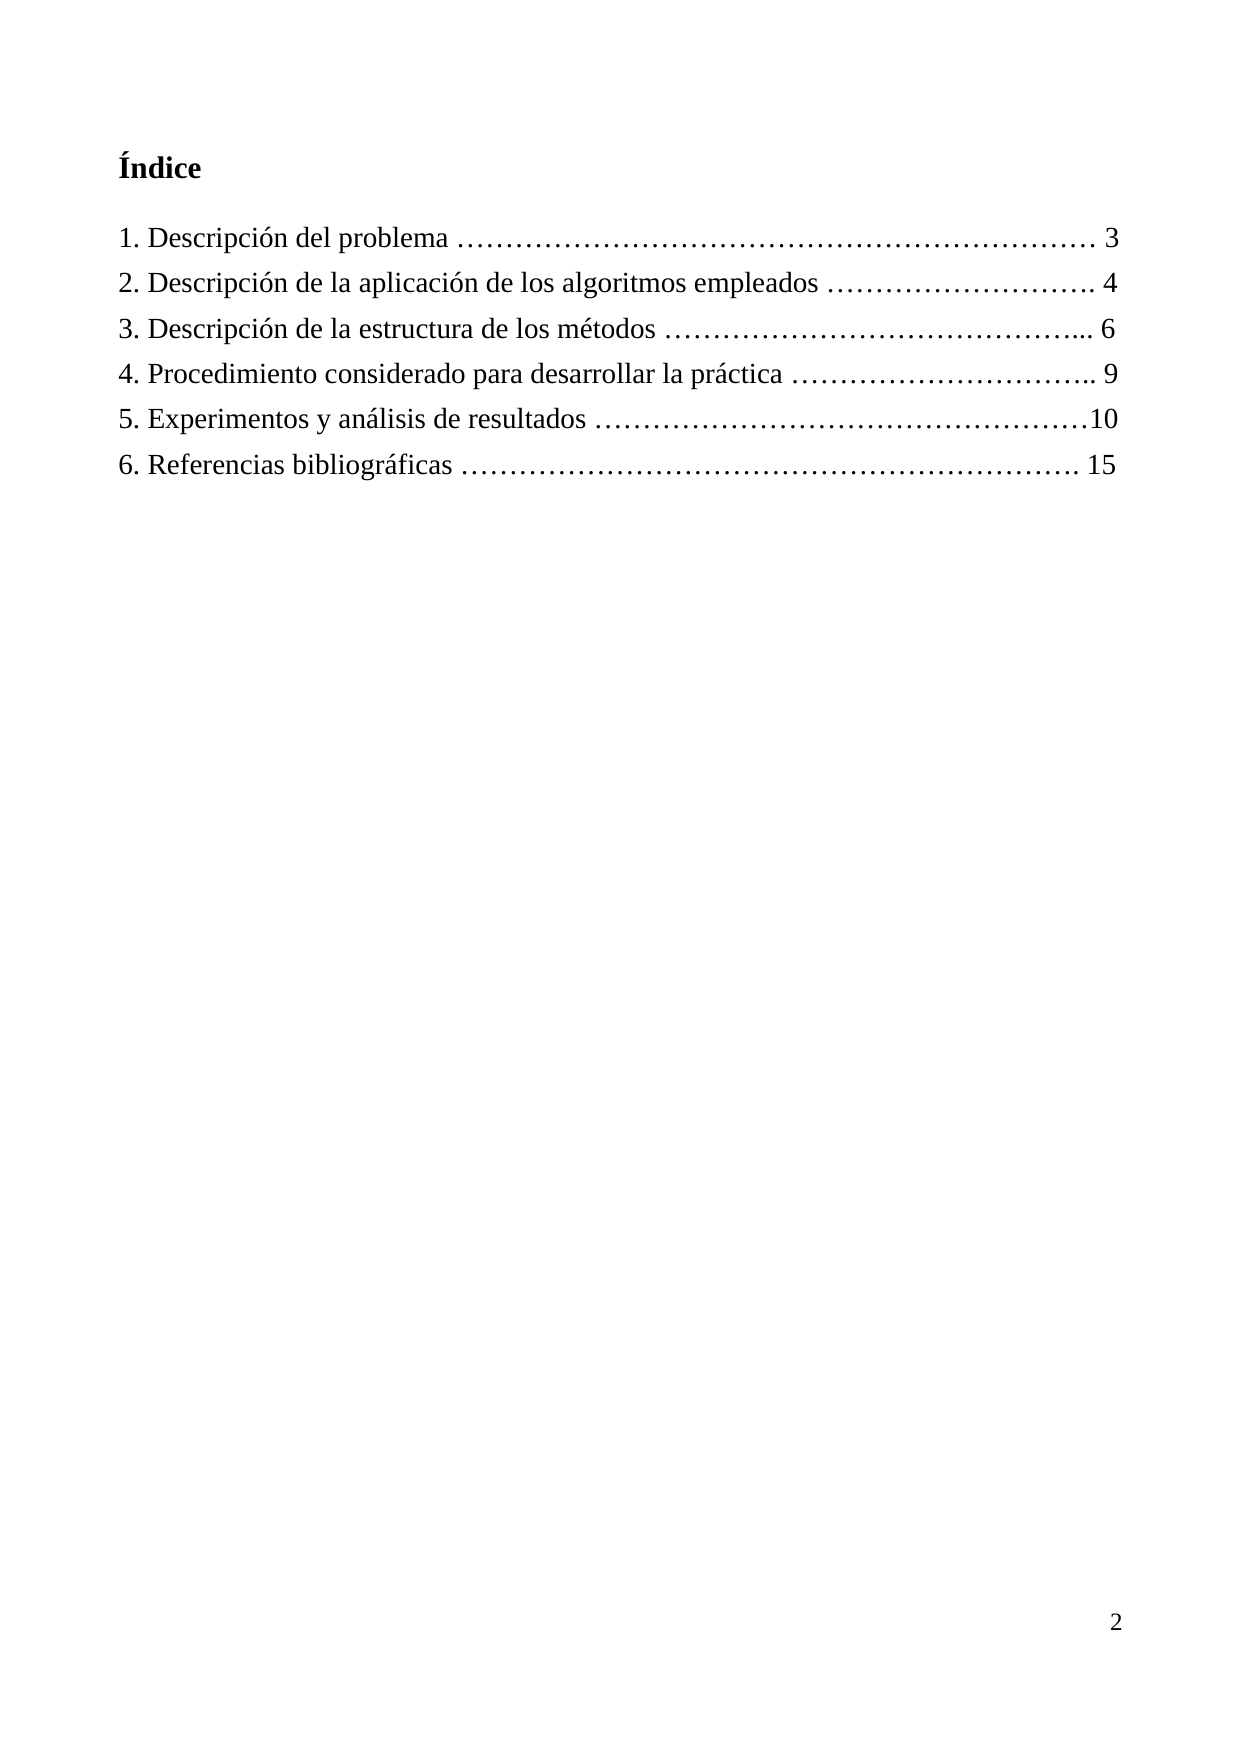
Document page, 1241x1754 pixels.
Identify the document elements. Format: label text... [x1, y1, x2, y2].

text 4. Procedimiento considerado para desarrollar la práctica ………………………….. 9 [118, 356, 1122, 390]
text 2. Descripción de la aplicación de los algoritmos empleados ………………………. 4 [118, 265, 1122, 299]
text 6. Referencias bibliográficas ………………………………………………………. 15 [118, 447, 1122, 481]
text 3. Descripción de la estructura de los métodos ……………………………………... 6 [118, 311, 1122, 344]
text Índice [118, 149, 1122, 185]
text 5. Experimentos y análisis de resultados ……………………………………………10 [118, 402, 1122, 435]
text 1. Descripción del problema ………………………………………………………… 3 [118, 220, 1122, 253]
